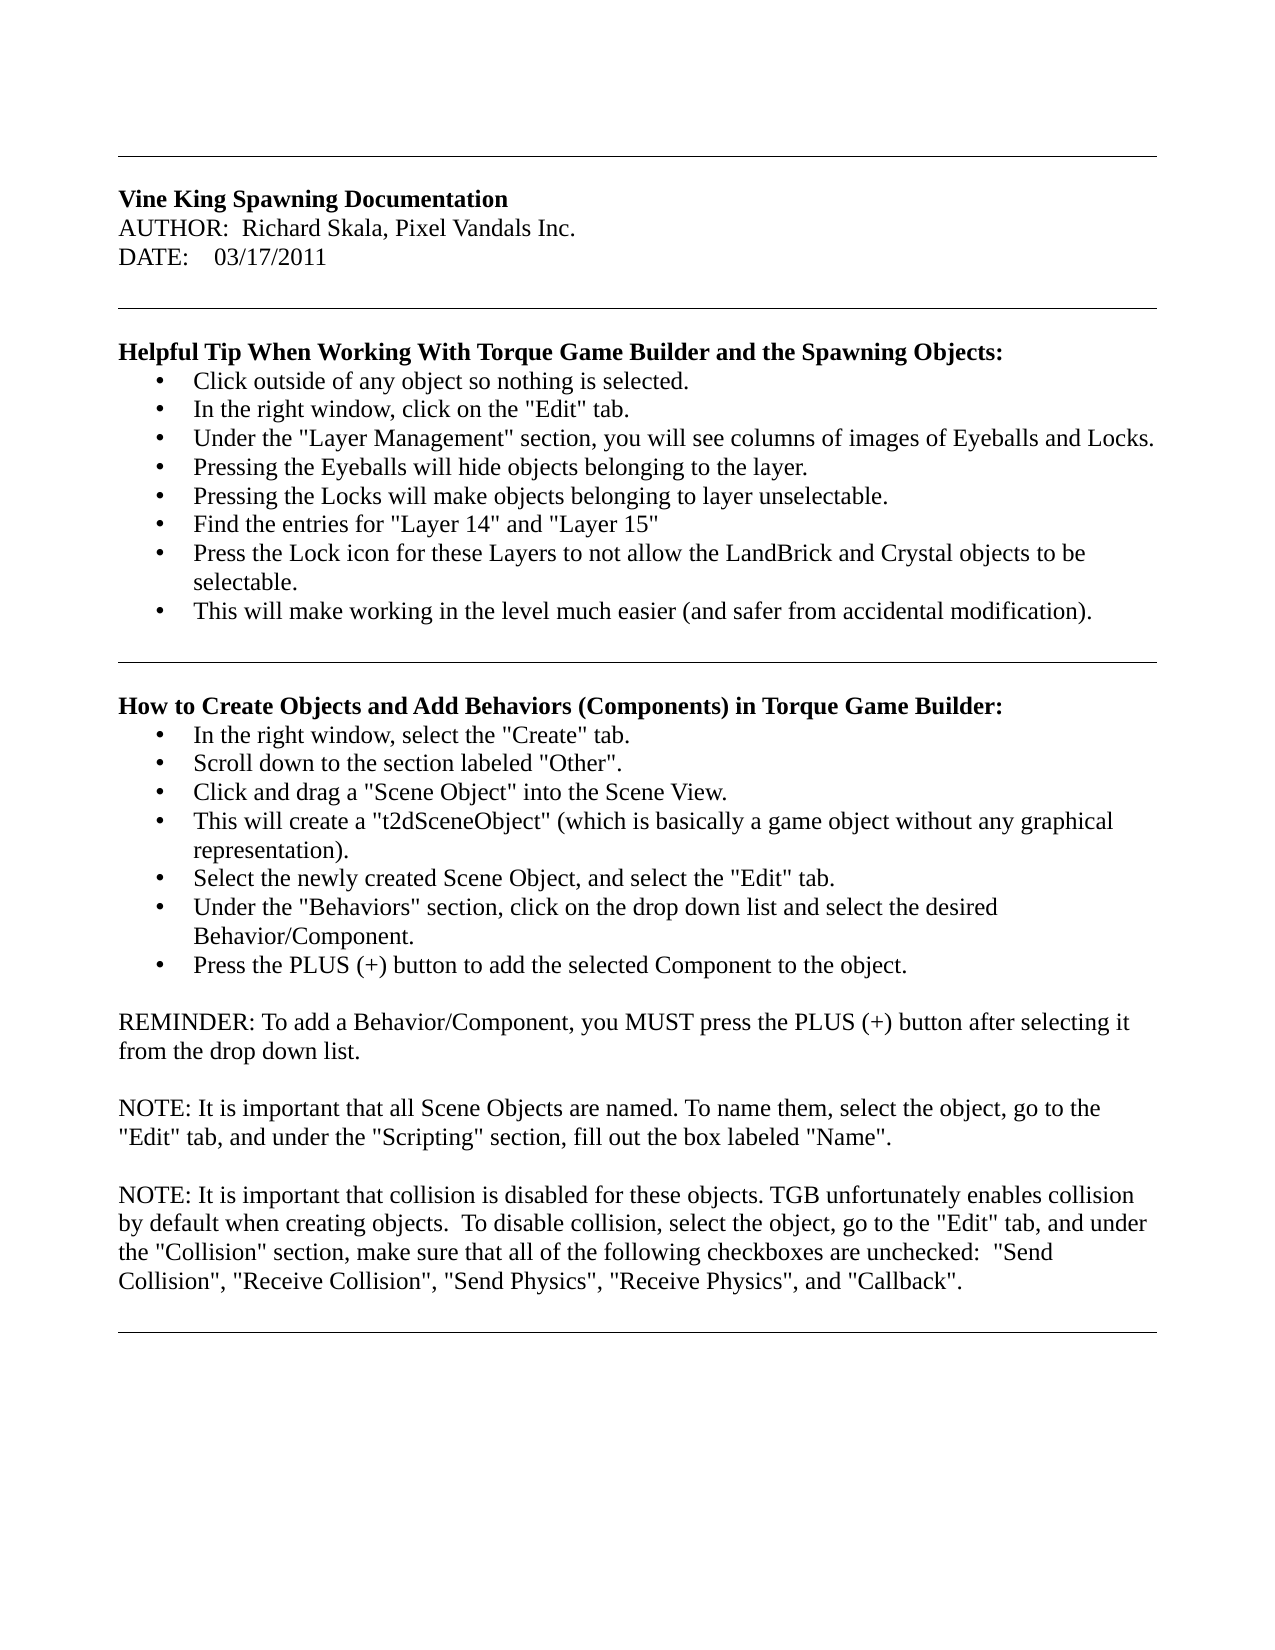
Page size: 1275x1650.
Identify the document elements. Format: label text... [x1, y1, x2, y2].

text DATE: 03/17/2011 [118, 242, 1157, 271]
list Click and drag a "Scene Object" into the Scene View. [156, 777, 1157, 806]
list Pressing the Locks will make objects belonging to layer unselectable. [156, 481, 1157, 509]
list Pressing the Eyeballs will hide objects belonging to the layer. [156, 452, 1157, 481]
list In the right window, click on the "Edit" tab. [156, 394, 1157, 423]
text How to Create Objects and Add Behaviors (Components) in Torque Game Builder: [118, 691, 1157, 720]
text Vine King Spawning Documentation [118, 184, 1157, 213]
list Select the newly created Scene Object, and select the "Edit" tab. [156, 863, 1157, 892]
list Under the "Behaviors" section, click on the drop down list and select the desired Behavior/Component. [156, 892, 1157, 950]
list Click outside of any object so nothing is selected. [156, 366, 1157, 394]
list Scroll down to the section labeled "Other". [156, 748, 1157, 777]
text AUTHOR: Richard Skala, Pixel Vandals Inc. [118, 213, 1157, 242]
list Under the "Layer Management" section, you will see columns of images of Eyeballs and Locks. [156, 423, 1157, 452]
list This will make working in the level much easier (and safer from accidental modification). [156, 596, 1157, 624]
list This will create a "t2dSceneObject" (which is basically a game object without any graphical representation). [156, 806, 1157, 863]
list Press the Lock icon for these Layers to not allow the LandBrick and Crystal objects to be selectable. [156, 538, 1157, 596]
list Press the PLUS (+) button to add the selected Component to the object. [156, 950, 1157, 978]
text REMINDER: To add a Behavior/Component, you MUST press the PLUS (+) button after selecting it from the drop down list. [118, 1007, 1157, 1065]
list In the right window, select the "Create" tab. [156, 720, 1157, 748]
text Helpful Tip When Working With Torque Game Builder and the Spawning Objects: [118, 337, 1157, 366]
text NOTE: It is important that all Scene Objects are named. To name them, select the object, go to the "Edit" tab, and under the "Scripting" section, fill out the box labeled "Name". [118, 1093, 1157, 1151]
list Find the entries for "Layer 14" and "Layer 15" [156, 509, 1157, 538]
text NOTE: It is important that collision is disabled for these objects. TGB unfortunately enables collision by default when creating objects. To disable collision, select the object, go to the "Edit" tab, and under the "Collision" section, make sure that all of the following checkboxes are unchecked: "Send Collision", "Receive Collision", "Send Physics", "Receive Physics", and "Callback". [118, 1180, 1157, 1295]
